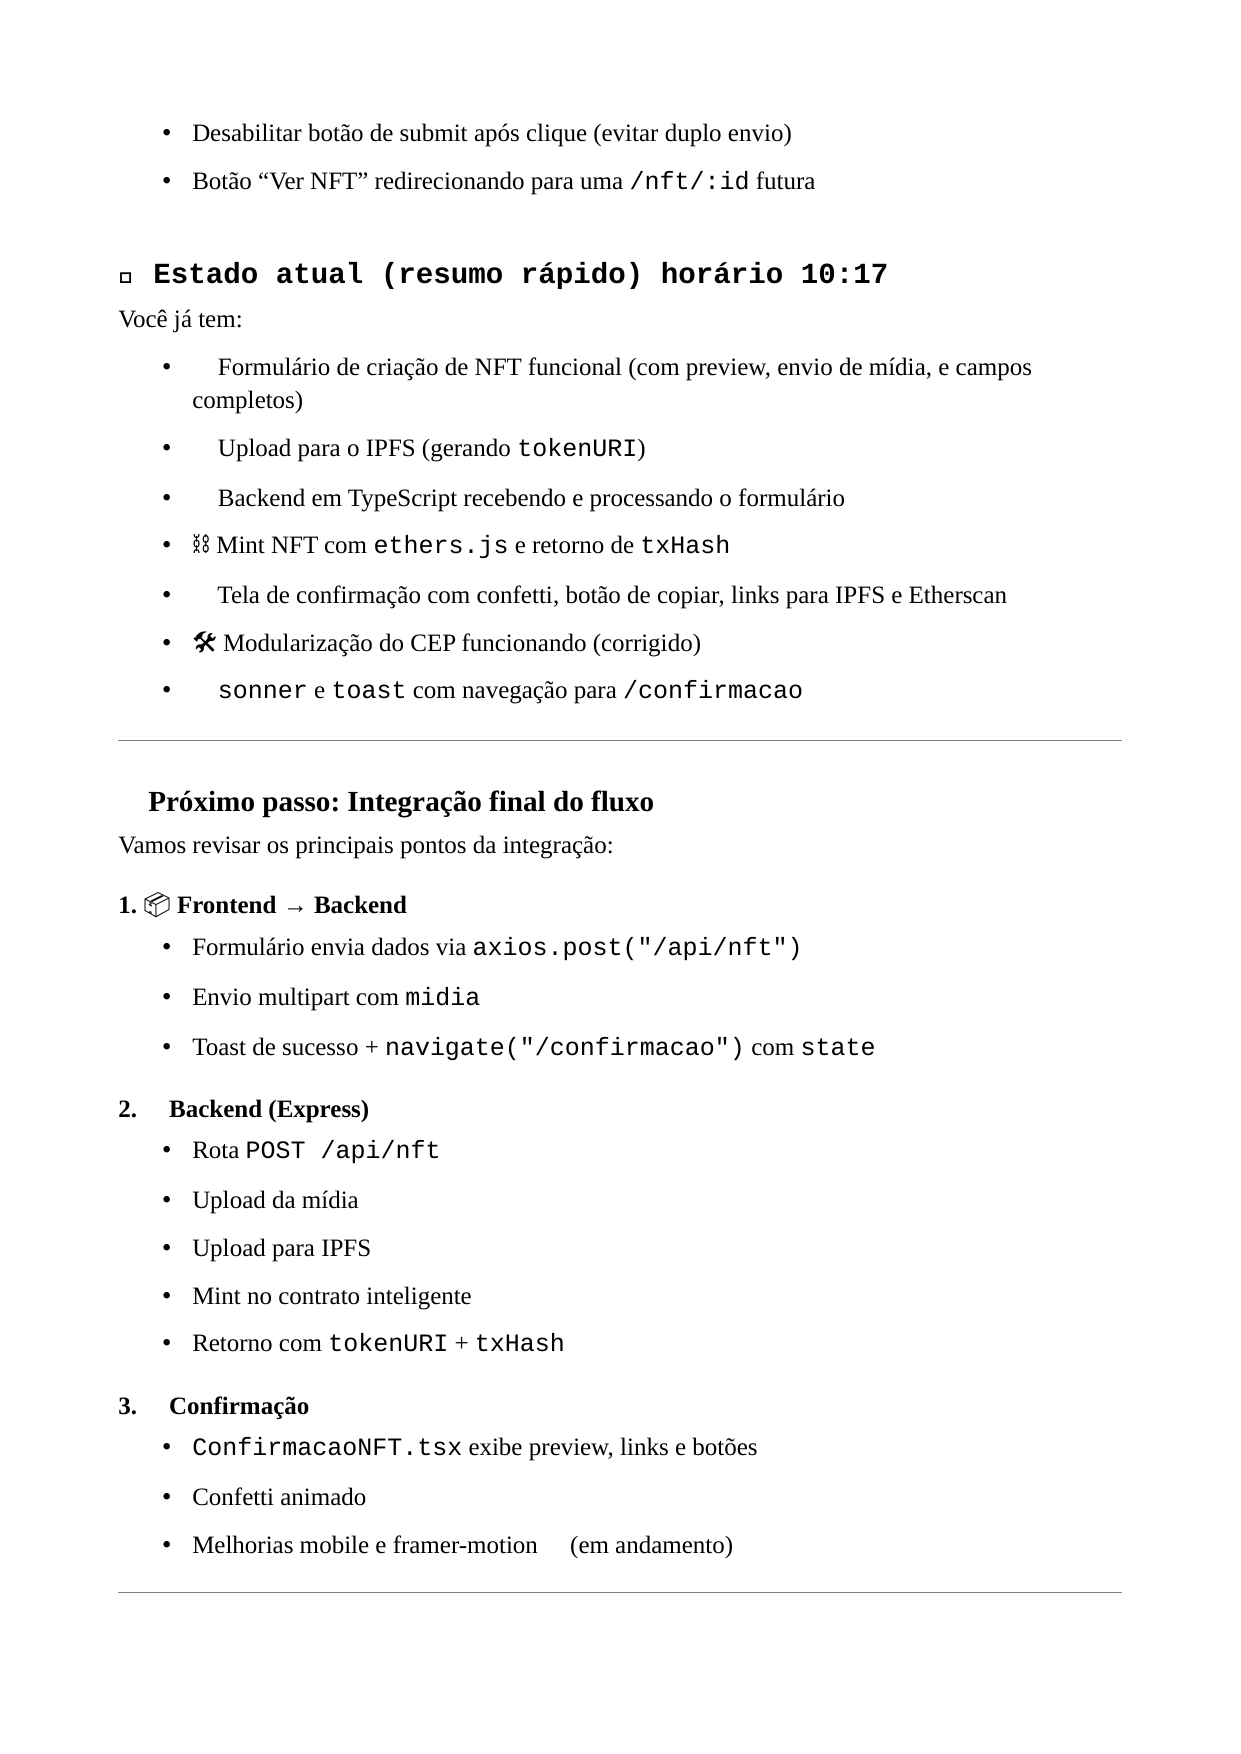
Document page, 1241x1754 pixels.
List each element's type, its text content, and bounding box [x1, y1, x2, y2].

text Vamos revisar os principais pontos da integração: [118, 831, 1122, 859]
list Upload para IPFS [162, 1233, 1122, 1262]
list ✅ sonner e toast com navegação para /confirmacao [162, 676, 1122, 706]
list Mint no contrato inteligente [162, 1281, 1122, 1309]
text Você já tem: [118, 304, 1122, 333]
subtitle 2. 🧠 Backend (Express) [118, 1094, 1122, 1123]
list Desabilitar botão de submit após clique (evitar duplo envio) [162, 118, 1122, 147]
list 🔗 Upload para o IPFS (gerando tokenURI) [162, 433, 1122, 464]
list 🛠️ Modularização do CEP funcionando (corrigido) [162, 628, 1122, 657]
subtitle ✅ Estado atual (resumo rápido) horário 10:17 [118, 259, 1122, 292]
list ⛓️ Mint NFT com ethers.js e retorno de txHash [162, 530, 1122, 561]
subtitle 1. 📦 Frontend → Backend [118, 891, 1122, 919]
list Formulário envia dados via axios.post("/api/nft") [162, 932, 1122, 963]
list 🎉 Tela de confirmação com confetti, botão de copiar, links para IPFS e Etherscan [162, 580, 1122, 609]
list Botão “Ver NFT” redirecionando para uma /nft/:id futura [162, 166, 1122, 197]
list Melhorias mobile e framer-motion ✅ (em andamento) [162, 1530, 1122, 1558]
list Confetti animado [162, 1482, 1122, 1511]
list Toast de sucesso + navigate("/confirmacao") com state [162, 1032, 1122, 1063]
list Rota POST /api/nft [162, 1136, 1122, 1166]
list Retorno com tokenURI + txHash [162, 1328, 1122, 1359]
list 🧠 Backend em TypeScript recebendo e processando o formulário [162, 483, 1122, 512]
list ConfirmacaoNFT.tsx exibe preview, links e botões [162, 1432, 1122, 1463]
subtitle 3. ✅ Confirmação [118, 1391, 1122, 1420]
list Envio multipart com midia [162, 982, 1122, 1013]
subtitle 🎯 Próximo passo: Integração final do fluxo [118, 784, 1122, 818]
list Upload da mídia [162, 1186, 1122, 1214]
list 📄 Formulário de criação de NFT funcional (com preview, envio de mídia, e campos completos) [162, 352, 1122, 414]
